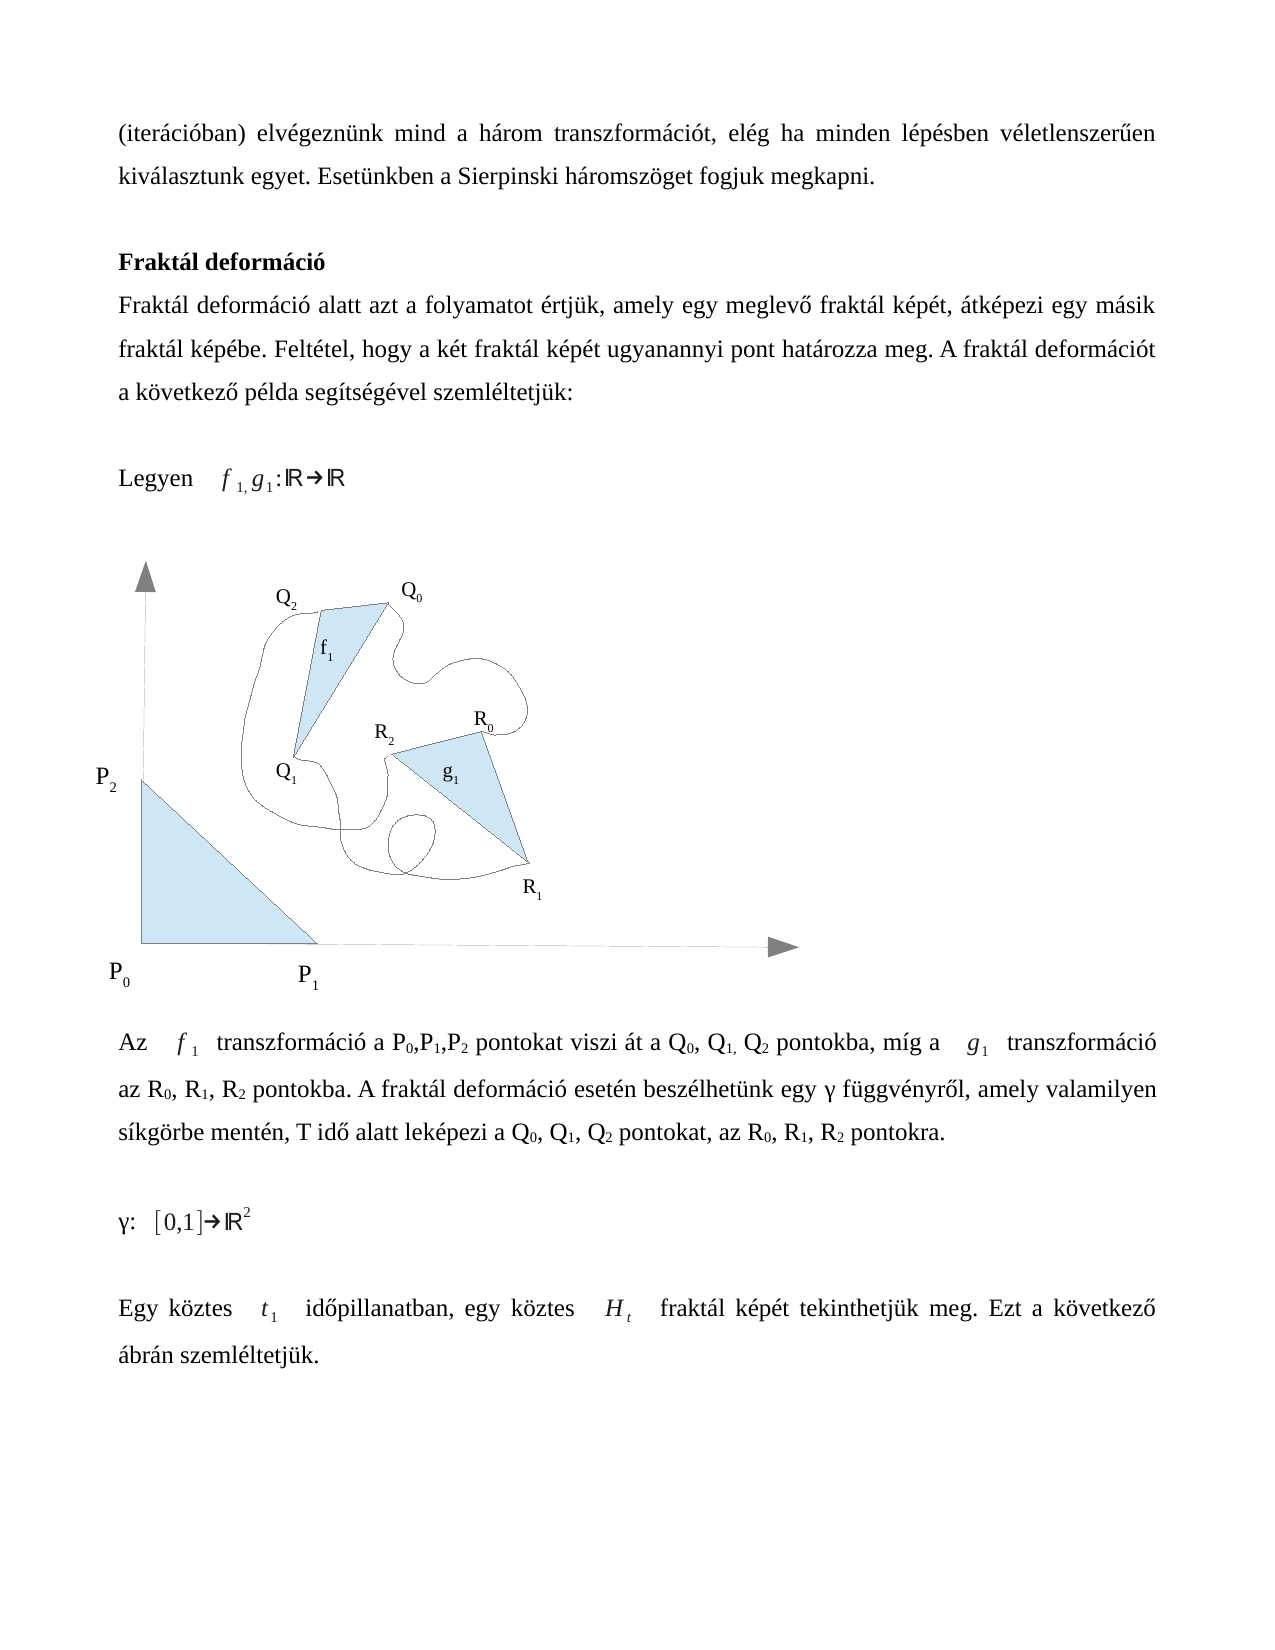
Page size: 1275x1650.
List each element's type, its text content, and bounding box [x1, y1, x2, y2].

text Legyen [118, 463, 1157, 496]
text Egy köztes időpillanatban, egy köztes fraktál képét tekinthetjük meg. Ezt a következő ábrán szemléltetjük. [118, 1293, 1157, 1369]
subtitle Fraktál deformáció [118, 247, 1157, 276]
text Fraktál deformáció alatt azt a folyamatot értjük, amely egy meglevő fraktál képét, átképezi egy másik fraktál képébe. Feltétel, hogy a két fraktál képét ugyanannyi pont határozza meg. A fraktál deformációt a következő példa segítségével szemléltetjük: [118, 291, 1157, 406]
text Az transzformáció a P0,P1,P2 pontokat viszi át a Q0, Q1, Q2 pontokba, míg a transzformáció az R0, R1, R2 pontokba. A fraktál deformáció esetén beszélhetünk egy γ függvényről, amely valamilyen síkgörbe mentén, T idő alatt leképezi a Q0, Q1, Q2 pontokat, az R0, R1, R2 pontokra. [118, 1027, 1157, 1146]
text (iterációban) elvégeznünk mind a három transzformációt, elég ha minden lépésben véletlenszerűen kiválasztunk egyet. Esetünkben a Sierpinski háromszöget fogjuk megkapni. [118, 118, 1157, 190]
text γ: [118, 1203, 1157, 1236]
